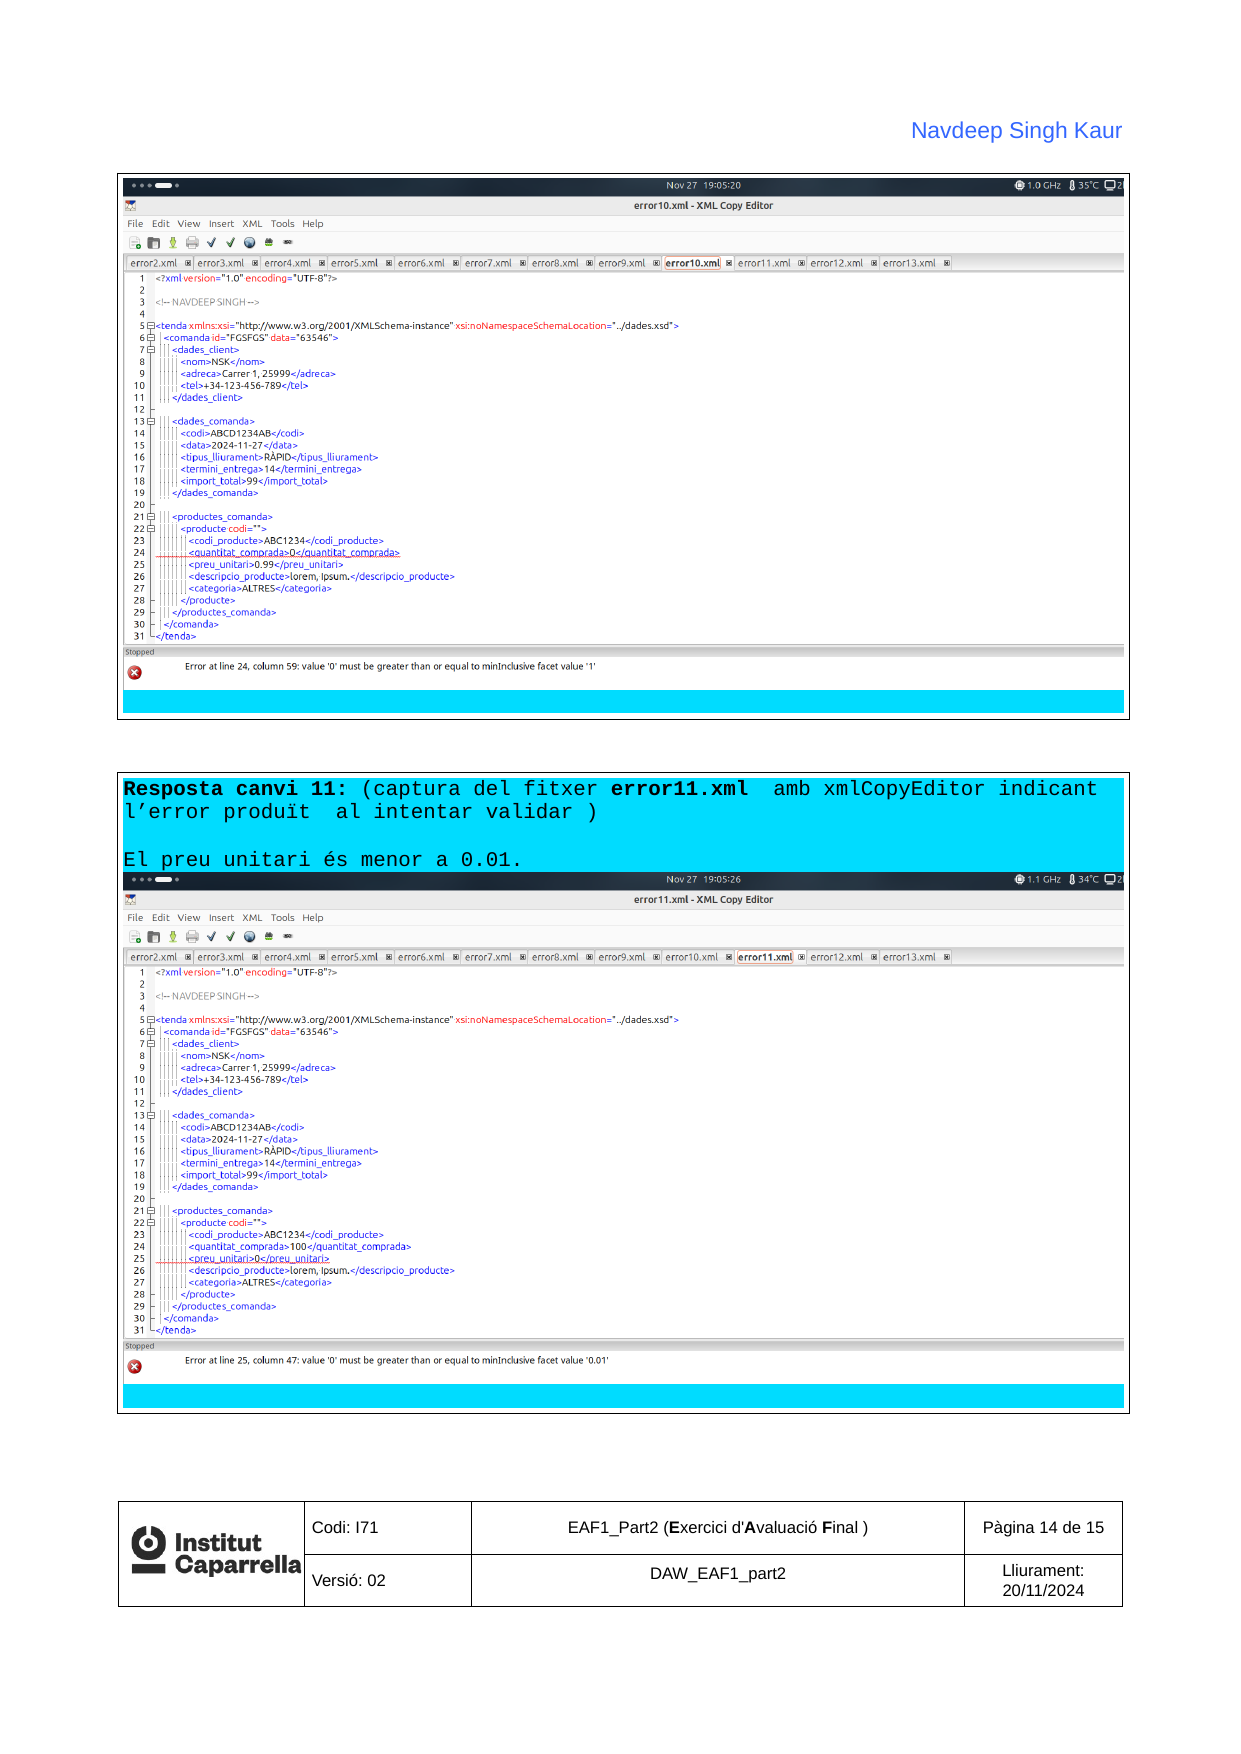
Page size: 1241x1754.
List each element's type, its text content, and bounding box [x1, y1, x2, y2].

picture [123, 872, 1124, 1384]
table_header Resposta canvi 11: (captura del fitxer error11.xml amb xmlCopyEditor indicant l’error produït al intentar validar ) El preu unitari és menor a 0.01. [118, 773, 1129, 1413]
table_header [118, 174, 1129, 719]
picture [123, 178, 1124, 690]
picture [131, 1526, 302, 1577]
